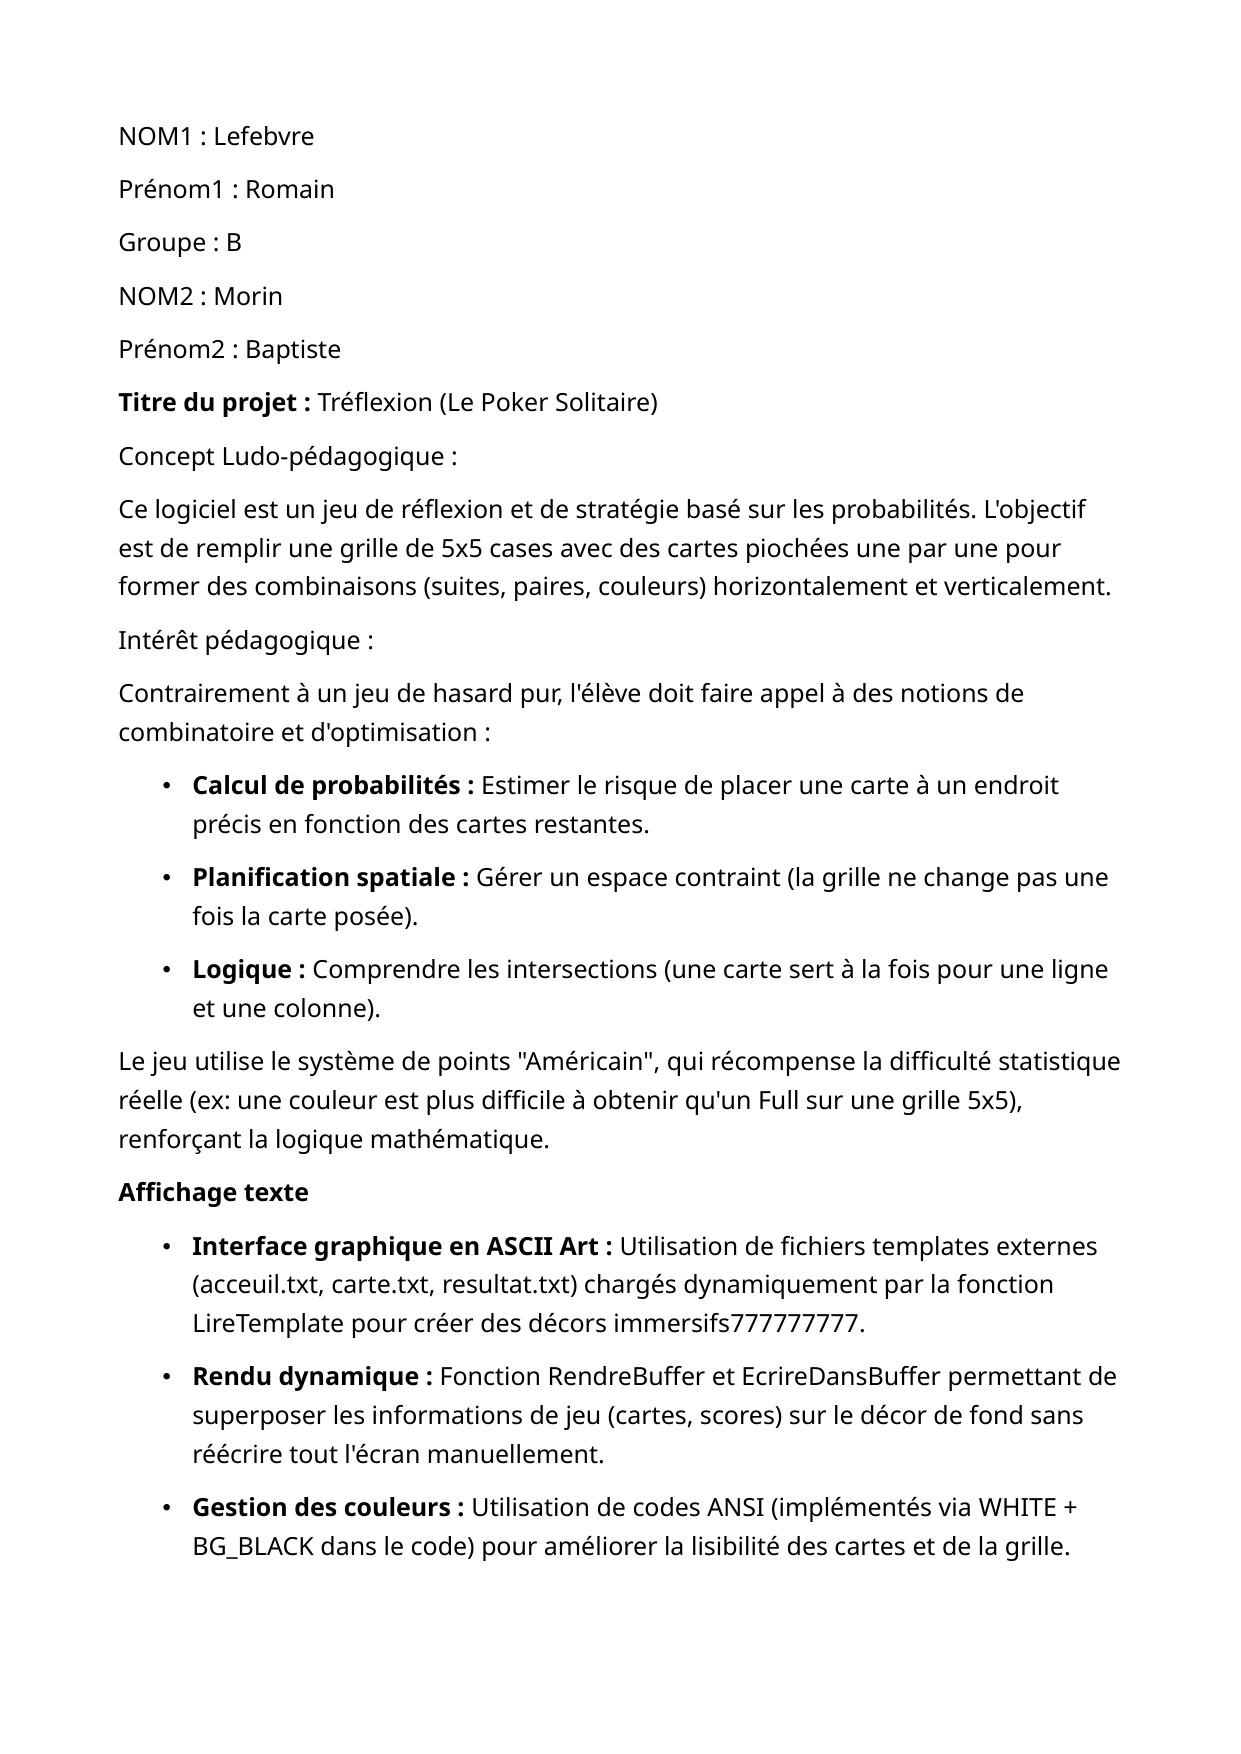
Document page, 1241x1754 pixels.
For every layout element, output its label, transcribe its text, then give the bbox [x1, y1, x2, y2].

text Prénom1 : Romain [118, 171, 1122, 206]
list Interface graphique en ASCII Art : Utilisation de fichiers templates externes (acceuil.txt, carte.txt, resultat.txt) chargés dynamiquement par la fonction LireTemplate pour créer des décors immersifs777777777. [162, 1228, 1122, 1340]
text Prénom2 : Baptiste [118, 331, 1122, 366]
text Concept Ludo-pédagogique : [118, 438, 1122, 472]
subtitle Affichage texte [118, 1175, 1122, 1209]
list Planification spatiale : Gérer un espace contraint (la grille ne change pas une fois la carte posée). [162, 860, 1122, 933]
text NOM1 : Lefebvre [118, 118, 1122, 152]
text Groupe : B [118, 225, 1122, 259]
list Logique : Comprendre les intersections (une carte sert à la fois pour une ligne et une colonne). [162, 952, 1122, 1025]
list Gestion des couleurs : Utilisation de codes ANSI (implémentés via WHITE + BG_BLACK dans le code) pour améliorer la lisibilité des cartes et de la grille. [162, 1490, 1122, 1563]
text Le jeu utilise le système de points "Américain", qui récompense la difficulté statistique réelle (ex: une couleur est plus difficile à obtenir qu'un Full sur une grille 5x5), renforçant la logique mathématique. [118, 1044, 1122, 1156]
text NOM2 : Morin [118, 278, 1122, 312]
list Rendu dynamique : Fonction RendreBuffer et EcrireDansBuffer permettant de superposer les informations de jeu (cartes, scores) sur le décor de fond sans réécrire tout l'écran manuellement. [162, 1359, 1122, 1471]
text Intérêt pédagogique : [118, 622, 1122, 656]
text Ce logiciel est un jeu de réflexion et de stratégie basé sur les probabilités. L'objectif est de remplir une grille de 5x5 cases avec des cartes piochées une par une pour former des combinaisons (suites, paires, couleurs) horizontalement et verticalement. [118, 491, 1122, 603]
text Titre du projet : Tréflexion (Le Poker Solitaire) [118, 385, 1122, 419]
list Calcul de probabilités : Estimer le risque de placer une carte à un endroit précis en fonction des cartes restantes. [162, 768, 1122, 841]
text Contrairement à un jeu de hasard pur, l'élève doit faire appel à des notions de combinatoire et d'optimisation : [118, 676, 1122, 748]
